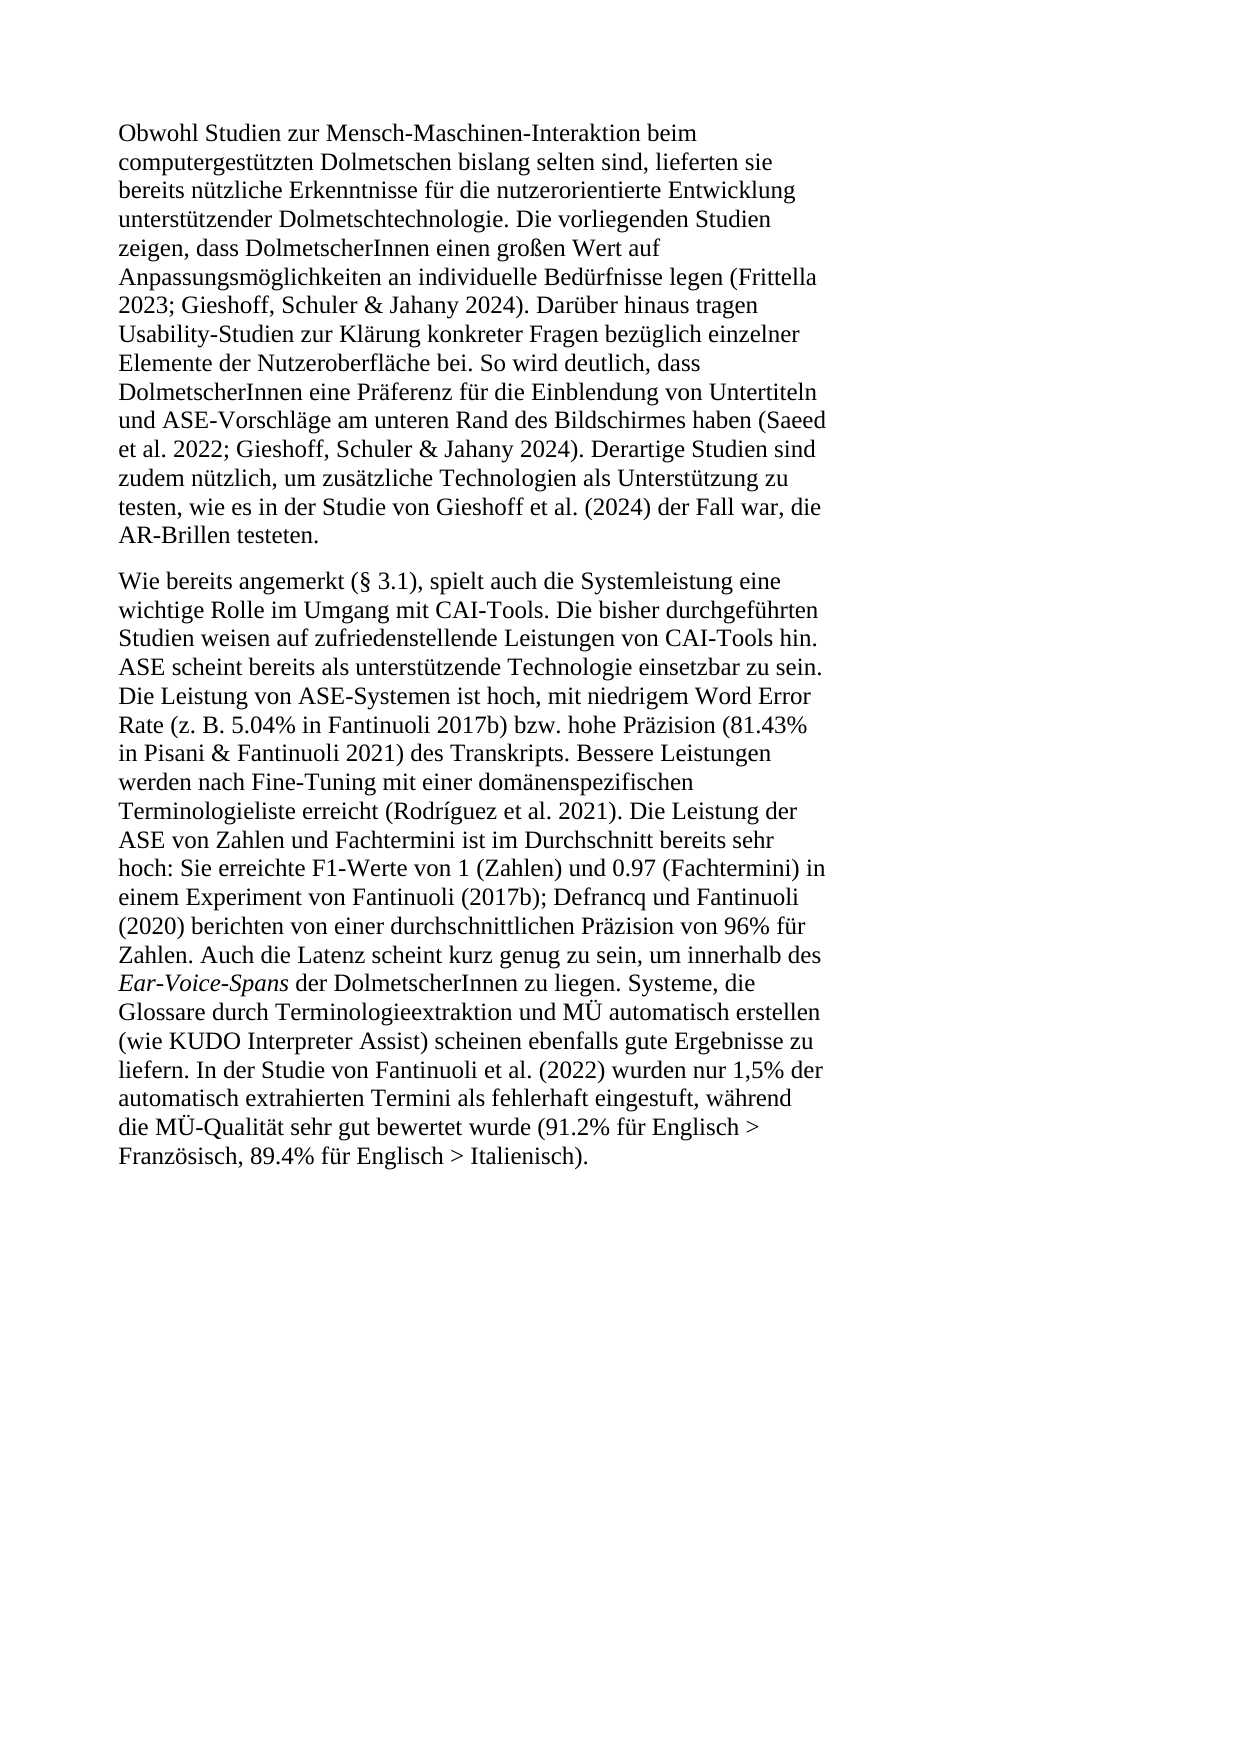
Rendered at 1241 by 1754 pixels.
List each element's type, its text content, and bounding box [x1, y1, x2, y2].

text Wie bereits angemerkt (§ 3.1), spielt auch die Systemleistung eine wichtige Rolle im Umgang mit CAI-Tools. Die bisher durchgeführten Studien weisen auf zufriedenstellende Leistungen von CAI-Tools hin. ASE scheint bereits als unterstützende Technologie einsetzbar zu sein. Die Leistung von ASE-Systemen ist hoch, mit niedrigem Word Error Rate (z. B. 5.04% in Fantinuoli 2017b) bzw. hohe Präzision (81.43% in Pisani & Fantinuoli 2021) des Transkripts. Bessere Leistungen werden nach Fine-Tuning mit einer domänenspezifischen Terminologieliste erreicht (Rodríguez et al. 2021). Die Leistung der ASE von Zahlen und Fachtermini ist im Durchschnitt bereits sehr hoch: Sie erreichte F1-Werte von 1 (Zahlen) und 0.97 (Fachtermini) in einem Experiment von Fantinuoli (2017b); Defrancq und Fantinuoli (2020) berichten von einer durchschnittlichen Präzision von 96% für Zahlen. Auch die Latenz scheint kurz genug zu sein, um innerhalb des Ear-Voice-Spans der DolmetscherInnen zu liegen. Systeme, die Glossare durch Terminologieextraktion und MÜ automatisch erstellen (wie KUDO Interpreter Assist) scheinen ebenfalls gute Ergebnisse zu liefern. In der Studie von Fantinuoli et al. (2022) wurden nur 1,5% der automatisch extrahierten Termini als fehlerhaft eingestuft, während die MÜ-Qualität sehr gut bewertet wurde (91.2% für Englisch > Französisch, 89.4% für Englisch > Italienisch). [118, 566, 827, 1170]
text Obwohl Studien zur Mensch-Maschinen-Interaktion beim computergestützten Dolmetschen bislang selten sind, lieferten sie bereits nützliche Erkenntnisse für die nutzerorientierte Entwicklung unterstützender Dolmetschtechnologie. Die vorliegenden Studien zeigen, dass DolmetscherInnen einen großen Wert auf Anpassungsmöglichkeiten an individuelle Bedürfnisse legen (Frittella 2023; Gieshoff, Schuler & Jahany 2024). Darüber hinaus tragen Usability-Studien zur Klärung konkreter Fragen bezüglich einzelner Elemente der Nutzeroberfläche bei. So wird deutlich, dass DolmetscherInnen eine Präferenz für die Einblendung von Untertiteln und ASE-Vorschläge am unteren Rand des Bildschirmes haben (Saeed et al. 2022; Gieshoff, Schuler & Jahany 2024). Derartige Studien sind zudem nützlich, um zusätzliche Technologien als Unterstützung zu testen, wie es in der Studie von Gieshoff et al. (2024) der Fall war, die AR-Brillen testeten. [118, 118, 827, 549]
